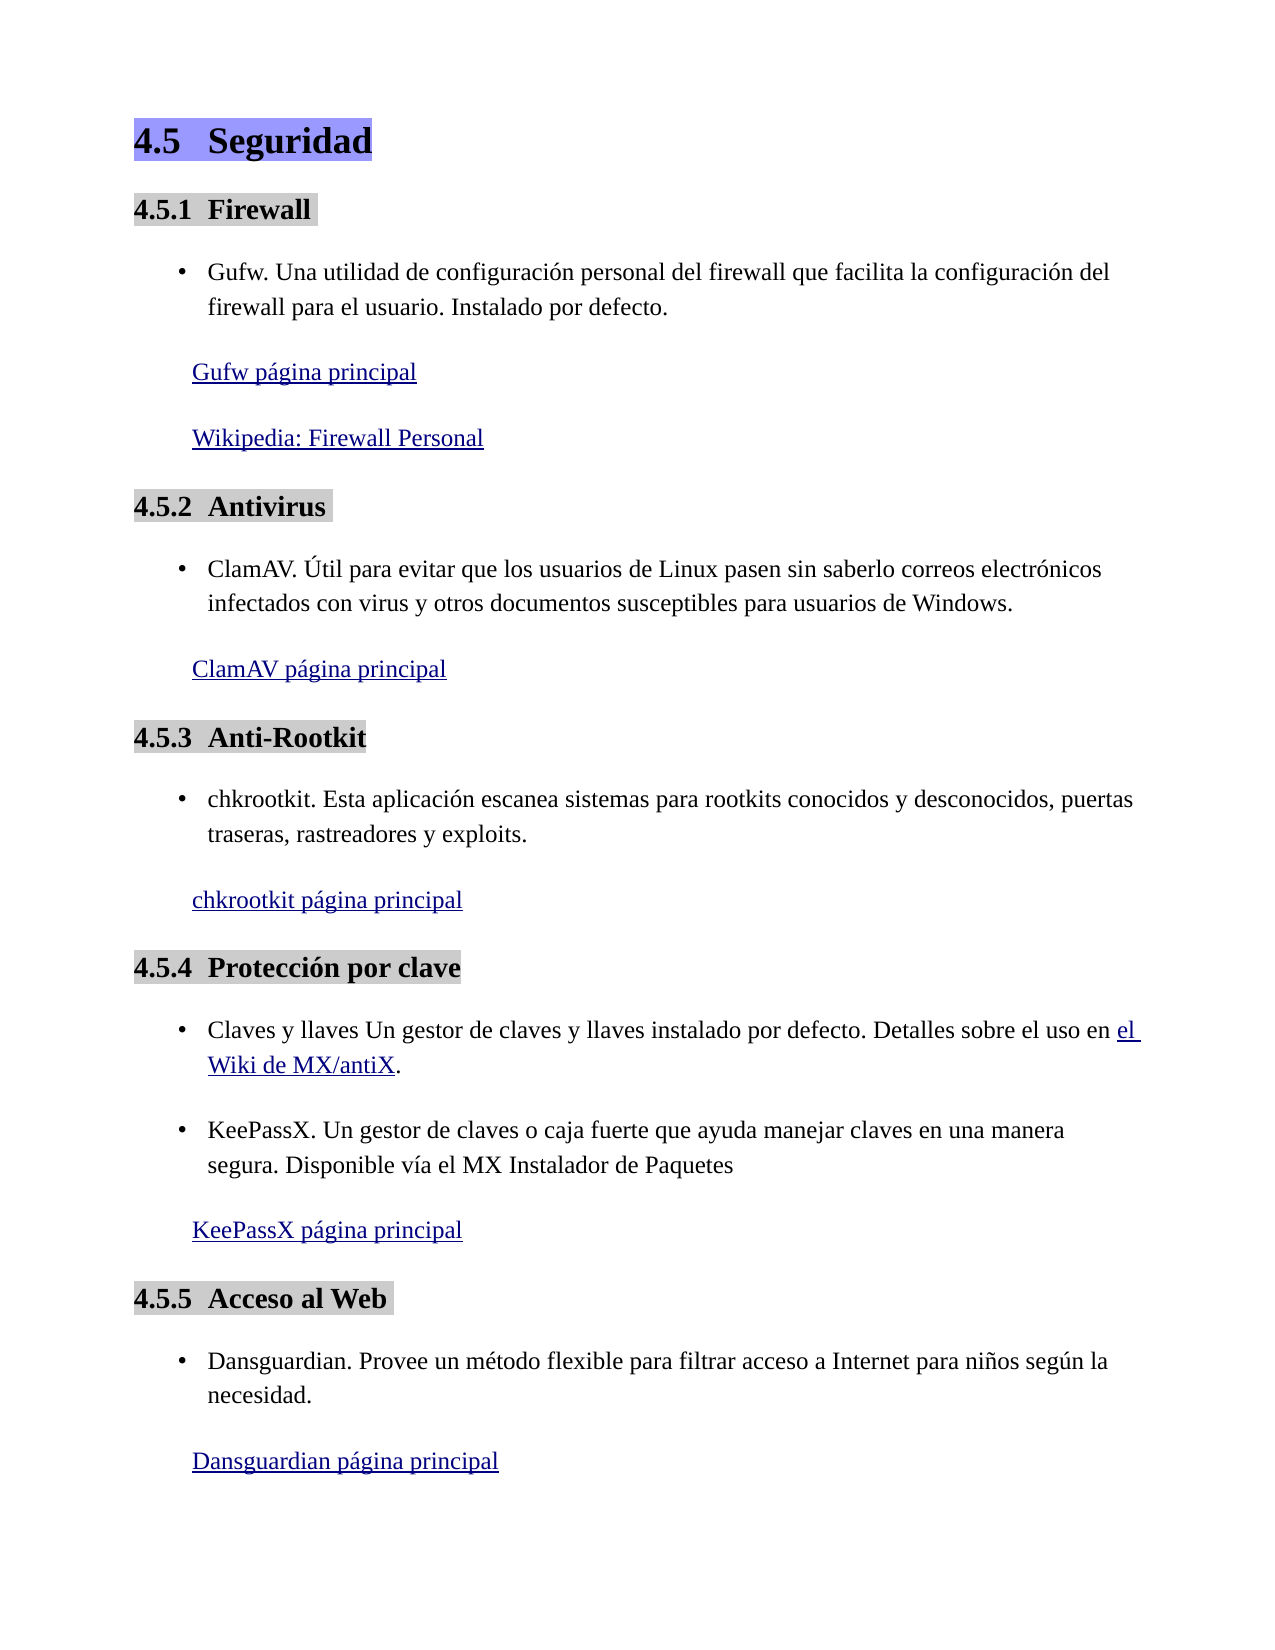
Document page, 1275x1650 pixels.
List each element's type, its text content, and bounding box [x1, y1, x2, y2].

list ClamAV. Útil para evitar que los usuarios de Linux pasen sin saberlo correos electrónicos infectados con virus y otros documentos susceptibles para usuarios de Windows. [178, 554, 1141, 617]
list chkrootkit página principal [162, 885, 1157, 913]
list Gufw. Una utilidad de configuración personal del firewall que facilita la configuración del firewall para el usuario. Instalado por defecto. [178, 257, 1141, 321]
subtitle 4.5.1 Firewall [134, 192, 1141, 226]
list KeePassX página principal [162, 1216, 1157, 1244]
subtitle 4.5 Seguridad [372, 118, 1141, 161]
subtitle 4.5.2 Antivirus [333, 489, 1141, 522]
list Dansguardian. Provee un método flexible para filtrar acceso a Internet para niños según la necesidad. [178, 1346, 1141, 1409]
list Gufw página principal [162, 357, 1157, 386]
list Dansguardian página principal [162, 1446, 1157, 1475]
list Claves y llaves Un gestor de claves y llaves instalado por defecto. Detalles sobre el uso en el Wiki de MX/antiX. [178, 1015, 1141, 1078]
list ClamAV página principal [162, 654, 1157, 683]
list chkrootkit. Esta aplicación escanea sistemas para rootkits conocidos y desconocidos, puertas traseras, rastreadores y exploits. [178, 784, 1141, 848]
subtitle 4.5.5 Acceso al Web [394, 1281, 1141, 1315]
list Wikipedia: Firewall Personal [162, 423, 1157, 452]
subtitle 4.5.4 Protección por clave [461, 950, 1141, 984]
list KeePassX. Un gestor de claves o caja fuerte que ayuda manejar claves en una manera segura. Disponible vía el MX Instalador de Paquetes [178, 1115, 1141, 1179]
subtitle 4.5.3 Anti-Rootkit [366, 720, 1141, 753]
